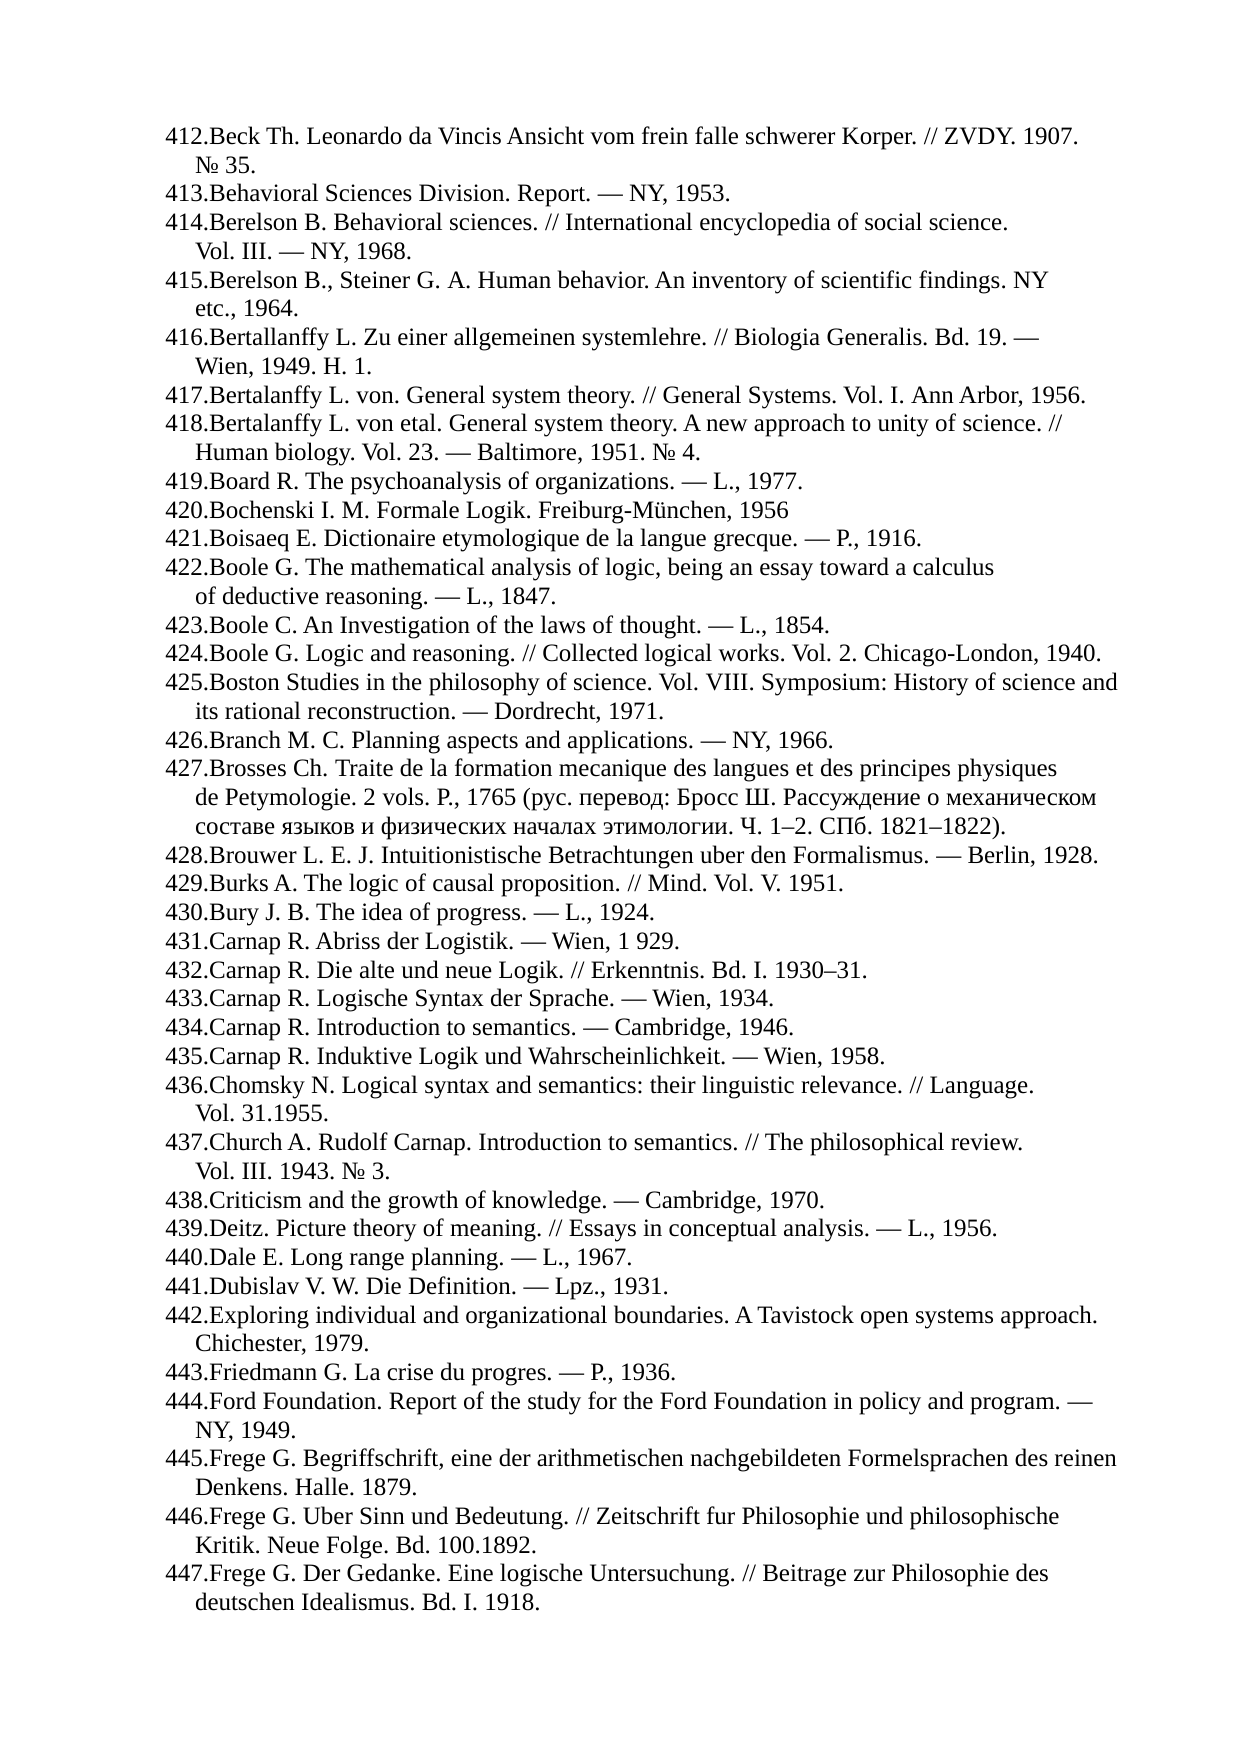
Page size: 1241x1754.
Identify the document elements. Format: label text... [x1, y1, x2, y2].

table_header I. Работы Г. П. Щедровицкого 1957 a* Щедровицкий Г. П. «Языковое мышление» и его анализ. // Вопросы языкознания. 1957. № 1. (С. 449–465 наст. изд.). b Щедровицкий Г. П., Алексеев Н. Г. О возможных путях исследования мышления как деятельности. // Докл. АПН РСФСР. 1957. № 3; 1958. № 1,4; 1959. № 1,2, 4; 1960. № 2,4, 5,6; 1961. № 4,5; 1962. № 2–6. 1958 a* Щедровицкий Г. П. О некоторых моментах в развитии понятий. // «Вопросы философии», 1958. № 6. (С. 577–589 наст. изд.). b* Щедровицкий Г. П. О строении атрибутивного знания. Сообщения I–VI. // Докл. АПН РСФСР. 1958. № 1,4; 1959. № 1,2, 4; 1960. № 6. (С. 590–630 наст. изд.). 1959 Щедровицкий Г. П., Ладенко И. С. О некоторых принципах генетического исследования мышления. // Тезисы доклада на I съезде Общества психологов. Вып. 1. — М., 1959. 1960 a* Щедровицкий Г. П. К анализу процессов решения задач. // Докл. АПН РСФСР. 1960. № 5. (С. 667–672 наст. изд.). b Щедровицкий Г. П. Опыт анализа сложного рассуждения, содержащего решение математической задачи. (На правах рукописи). — М., 1960. c* Щедровицкий Г. П. и другие. Принцип «параллелизма формы и содержания мышления» и его значение для традиционных логических и психологических исследований. Сообщ. I–IV. // Докл. АПН РСФСР. 1960. № 2,4; 1961. № 4,5. (С. 1–33 наст. изд.). 1961 a Щедровицкий Г. П. О взаимоотношении формальной логики и неопозитивистской «логики науки». // Диалектический материализм и современный позитивизм. — М., 1961. b Щедровицкий Г. П. Технология мышления. // Известия. 1961. № 234. 1962 a* Щедровицкий Г. П. О различии исходных понятий «формальной» и «содержательной» логик. // Методология и логика наук. Учёные зап. Том. ун-та. № 41. — Томск, 1962. (С. 34–49 наст. изд.). b Щедровицкий Г. П. Усвоение мышления и проблемы творческой активности учащихся // О психологических особенностях творческой активности учащихся. Тезисы доклада на межвуз. конф. — М., 1962. с Щедровнцкий Г. П., Якобсон С. Г. К анализу процессов решения простых арифметических задач. Сообщения I–V. // Докл. АПН РСФСР. 1962. № 2–6. 1963 a Щедровицкий Г. П. О месте логики в психолого-педагогических исследованиях. // Тезисы доклада на II съезде Общества психологов. Вып. 2. — М., 1963. b Щедровицкий Г. П. К методологии педагогического исследования игры. // Материалы к симпозиуму. Ротапринт (Библиотека имени В. И. Ленина). — М., 1963. c* Щедровицкий Г. П. Методологические замечания к проблеме происхождения языка. // Науч. докл. высшей школы. Филологические науки. 1963. № 2. (С. 299–316 наст. изд.). d Якобсон С. Г., Щедровицкий Г. П. Логико-психологический анализ способов решения простых арифметических задач. // Тезисы доклада на II съезде Общества психологов. Вып. 2. — М., 1963. 1964 a* Щедровицкий Г. П. Проблемы методологии системного исследования. — М., 1964. (С. 155–196 наст. изд.). b* Щедровицкий Г. П. Игра и «детское общество». // Дошкольное воспитание. 1964. № 4. (С. 673–681 наст. изд.). c* Щедровицкий Г. П. О принципах анализа объективной структуры мыслительной деятельности на основе понятий содержательно-генетической логики. // Вопросы психологии. 1964. № 2. (С. 466–473 наст. изд.). d Щедровицкий Г. П. Место логических и психологических методов в педагогической науке. // «Вопросы философии», 1964. № 7. е Щедровицкий Г. П. О необходимости типологических исследований в психологии и педагогике. // Вопросы активизации мышления и творческой деятельности учащихся. Тезисы доклада на межвуз. конф. — М., 1964. f Щедровицкий Г. П. К характеристике критериев интеллектуального развития ребёнка. // Вопросы психологии. Тезисы доклада на респ. психол. конф. — Киев, 1964. g Щедровицкий Г. П., Костеловский В. А. К анализу средств и процессов познания пространственной формы. Сообщения I–II. // Новые исследования в педагогических науках. Вып. 2,4. — М., 1964–1965. h* Щедровицкий Г. П., Садовский В. Н. К характеристике основных направлений исследования знака в логике; психологии и языкознании. Сообщения I — III. // Новые исследования в педагогических науках, Вып. 2,4, 5. — М., 1964–1965. (С. 515–539 наст. изд.). i Щедровицкий Г. П., Юдин Э. Г. О применении понятия управления в психологических и педагогических исследованиях. // Вопросы активизации мышления и творческой деятельности учащихся. Тезисы доклада на межвуз. конф. — М., 1964. j Щедровицкий Г. П., Якобсон С. Г. Сравнительный логико-психологический анализ способов решения арифметических задач (на укр. языке). // Радяньска школа. 1964. № 6. 1965 a Щедровицкий Г. П. К характеристике наиболее абстрактных направлений методологии структурно-системных исследований. // Проблемы исследования систем и структур. — М., 1965. b Щедровицкий Г. П. Методологические замечания к проблеме типологической классификации языков. // Лингвистическая типология и восточные языки. — М., 1965. c Щедровицкий Г. П. Исследование мышления детей на материале решений простых арифметических задач. // Развитие познавательных и волевых процессов у дошкольников. — М., 1965. d Щедровицкий Г. П. О принципах классификации наиболее абстрактных направлений методологии системно-структурных исследований. // Проблемы исследования систем и структур. — М., 1965. e Лефевр В. А., Щедровицкий Г. П., Юдин Э. Г. «Естественное» и «искусственное» в семиотических системах. // Проблемы исследования систем и структур. Материалы к конференции. — М., 1965. f* Генисаретский О. И., Щедровицкий Г. П. Методологическая картина дизайна. // Программа научн. иссл. лаб. общетеор. иссл. отдела теории и методов худ. констр. ВНИИТЭ. Архив ВНИИТЭ. — М., 1965 (см. Теоретические и методологические исследования в дизайне. Избранные материалы. Ч. I. Труды ВНИИТЭ. Техн. эстетика. Вып. 61. — М., 1990). (С. 317–328 наст. изд.). g* Генисаретский О. И., Щедровицкий Г. П. Дизайн: проблемы исследований. // Программа научн. иссл. лаб. общетеор. иссл. отдела теории и методов худ. констр. ВНИИТЭ. Архив ВНИИТЭ. — М., 1965 (см. Теоретические и методологические исследования в дизайне. Избранные материалы. Ч. I. Труды ВНИИТЭ. Техн. эстетика. Вып. 61. — М., 1990). (С. 329–333 наст. изд.). 1966 a* Щедровицкий Г. П. Об исходных принципах анализа проблемы обучения и развития в рамках теории деятельности. // Обучение и развитие. Материалы к симпозиуму. — М., 1966. (С. 197–227 наст. изд). b* Щедровицкий Г. П. Методологические замечания к педагогическому исследованию игры. // Психология и педагогика игры дошкольника. — М., 1966. (С. 687–715 наст. изд.). c* Щедровицкий Г. П. Заметки о мышлении по схемам двойного знания. // Материалы к симпозиуму по логике науки. — Киев, 1966. (С. 474–476 наст. изд.). d Щедровицкий Г. П. «Естественное» и «искусственное» в развитии речи языка. // Основные проблемы эволюции языка. Материалы Всесоюз. конф. по общ. языкознанию. Ч. 1. Самарканд, 1966. e Щедровицкий Г. П. К анализу исходных принципов и понятий формальной логики. // Философ, иссл.: Труды Болгар, акад. наук. 1966. f Щедровицкий Г. П. О логическом смысле проблемы лингвистических универсалий. // Конф. по проблемам изучения универсальных и ареальных свойств языков. Тезисы доклада — М., 1966. g* Щедровицкий Г. П. О различных планах изучения моделей и моделирования. // Метод моделирования в естествознании. — Тарту, 1966. (С. 631–633 назд. изд.). h* Щедровицкий Г. П. Надежина Р. Г. Развитие детей и проблемы нравственного воспитания. // Обучение и развитие. Материалы к симпозиуму. — М., 1966. (С. 682–686 наст. изд.). i* Щедровицкий Г. П., Юдин Э. Г. Педагогика и социология. Сообщение 1. // Новые исследования в педагогических науках. Вып. 7. — М., 1966. (С. 342–349 наст. изд.). j Shchedrovitzky G. P. Methodological problem; of system research. // General Systems. 1966. Vol. XI. (Перевод работы 1964 a). k Лефевр В. А., Щедровицкий Г. П., Юдин З. Г. Анализ связей управления в социальных структурах и деятельности. (Место публикации не установлено). 1966. i* Щедровицкий Г. П. Дизайн и его наука: «художественное конструирование» — сегодня, а что дальше? // Научный отчёт по теме 0047 [1]. ВНИИТЭ. — М., 1966 (см. Теоретические и методологические исследования в дизайне. Избранные материалы. Ч. I. Труды ВНИИТЭ. Техн. эстетика. Вып. 61. — М., 1990). (С. 334–341 наст. изд.). 1967 a Щедровицкий Г. П. О методе семиотического исследования знаковых систем. // Семиотика и восточные языки. — М., 1967. b* Щедровицкий Г. П. О специфических характеристиках логико-методологического исследования науки. // Проблемы исследования структуры науки. — Новосибирск, 1967. (С 350–359 наст. изд.). c* Щедровицкий Г. П. Что значит рассматривать язык как знаковую систему? // Материалы к конференции «Язык как знаковая система особого рода». — М., 1967. (С. 540–544 наст. изд.). d Щедровицкий Г. П., Дубровский В. Я. Научное исследование в системе «методологической работы». // Проблемы исследования структуры науки. — Новосибирск, 1967. e Щедровицкий Г. П., Розин В. М. Концепция лингвистической относительности Б. Л. Уорфа и проблемы исследования «языкового мышления». // Семиотика и восточные языки М., 1967. f Schedrovitsky G. P. Concerning the analysis of initial hriniciples and conceptions of formal logic. // Systematics. Vol. 5.1967. № 2. (Перевод работы 1966 е). g* Лефевр В. А., Щедровицкий Г. П., Юдин 3. Г. «Естественное» и «искусственное» в семиотических системах. // Семиотика и восточные языки. — М., 1967. (С. 50–56 наст. из/].). 1968 a Щедровицкий Г. П. Система педагогических исследований (методологический анализ). // Педагогика и логика. — М., 1968. b Щедровицкий Г. П. К анализу структуры, оснований и метода эвристики. // IV Всесоюз. симпозиум по кибернетике. Материалы симпозиума. Тбилиси, 1968. с Щедровицкий Г. П. Модели новых фактов для логики. // «Вопросы философии», 1968. № 4. d Schedrovitsky G. P. Concerning the analysis of initial hriniciples and conceptions of formal logic. // General Systems. Vol. XIII. 1 968. (Перевод работы 1966 е). е Scedrovickij G. P. Methodologische Bemerkungen zum Problem einer typologischen Klassifikation der Sprachen. // Linguistics. 1968. № 42. (Перевод работы 1965 b). f* Щедровицкий Г. П. Лингвистика, психолингвистика, теория деятельности. // Теория речевой деятельности. — М., 1968. (С. 360–366 наст. изд.). 1969 a* Щедровицкий Г. П. Проблема объекта в системном проектировании. // Вторая Всесоюз. конференция по технической кибернетике. Тезисы доклада — М., 1969. (С. 399–400 наст. изд.). b Щедровицкий Г. П. Методологический смысл проблемы лингвистических универсалий. // Языковые универсалии и лингвистическая типология. — М., 1969. 1970 Щедровицкий Г. П. О системе педагогических исследований (методологический анализ). // Оптимизация процессов обучения в высшей и средней школе. Душанбе, 1970. 1971 a Щедровицкий Г. П. Значения как конструктивные компоненты знака. // Вопросы семантики. Тезисы доклада — М., 1971. b Щедровицкий Г. П. Человек и деятельность в инженерно-психологических исследованиях. // Проблемы инженерной психологии. Вып. 1. — М., 1971. с Щедровицкий Г. П. Понимание как компонента исследования знака. // Вопросы семантики. Тезисы доклада — М., 1971. d Щедровицкий Г. П. О типах знаний, получаемых при описании сложного объекта, объединяющего «парадигматику» и «синтагматику». // Актуальные проблемы лексикологии. Докл. лингвист, конф. Ч. 1. Томск. 1971. e Щедровицкий Г. П. «Логическое» и «лингвистическое» в знаках (к характеристик е материал а терминологической работы). // Семиотические проблемы языков науки, терминологии и информатики. Ч. 1. — М., 1971. f Щедровицкий Г. П. К проблеме существования терминов в тексте и в парадигматических системах. // Семиотические проблемы языков науки, терминологии и информатики. Ч. 2. — М., 1971. g Щедровицкий Г. П. Значения и знания. // Актуальные проблемы лексикологии. Тезисы доклада Ч. 2. — Новосибирск, 1971. h Щедровицкий Г. П. Деятельность и понятие деятельности. // Материалы IV Всесоюз. съезда Общества психологов. Тбилиси, 1971. i Schedrovitsky G. P. Configuration as a method of construction of complex knowledge. // Systematics. Vol. 8.1971. № 4. j Щедровицкий Г. П. Проблема соотношения логических и психологических исследований мышления в истории советской психологии. // Материалы IV Всесоюз. съезда Общества психологов. Тбилиси, 1971. 1972 a Щедровицкий Г. П. Цели и продукты терминологической работы (методологические заметки о процессах становления терминологической деятельности). // Актуальные проблемы лексикологии. — Новосибирск, 1972. b Stschedrowitzky G. P. Die Struktur des Zeichens: Sinn und Bedeutung. // Ideen des exakten Wissens. Wissenschaft und Technik in der Sowjetunion. 1972. № 12. 1973 a* Щедровицкий Г. П. Системно-структурный подход в анализе и описании эволюции мышления. // Мышление и общение. Материалы Всесоюз. симпозиума. Алма-Ата, 1973. (С. 477–480 наст. изд.). b Щедровицкий Г. П. Структура знака: смыслы и значения. // Проблемы лексикологии. — Минск, 1973. c Щедровицкий Г. П., Дубровский В. Я. Проблема объекта в системном проектировании. // Методология исследования проектной деятельности. Тез. сообщ. Всесоюз. науч. конф. «Автоматизация проектирования как комплексная проблема совершенствования проектного дела в стране». Сб. 2. — М., 1973. d Щедрювицкий Г. П., Надежина Р. Г. О двух типах отношений руководств а в групповой деятельности детей. // Вопросы психологии. 1973. № 5. е Щедровицкий Г. П., Якобсон С. Г. Заметки к определению понятий «мышление» и «понимание». // Мышление и общение. Материалы Всесоюз. симпоз. Алма-Ата, 1973. 1974 a* Щедровицкий Г. П. Смысл и значение. // Проблемы семантики. — М., 1974. (С. 545–576 наст. изд.). b* Щедровицкий Г. П. Системное движение и перспективы развития системно-структурной методологии. Обнинск, 1974. (С. 57–88 наст. изд). с* Щедровицкий Г. П. Два понятия системы. // Труды XIII Межд. Конгресса по истории науки и техники. Т. 1а. — М., 1974. (С. 228–232 наст. изд). d Щедровицкий Г. П. Коммуникация, деятельность, рефлексия. // Исследование речемыслительной деятельности. Алма-Ата, 1974. e Щедровицкий ГЛ. Логико-психологический анализ процедур и способов решения простых арифметических задач. // Психолого-педагогические проблемы обучения и развития. Душанбе, 1974. 1975 a* Щедровицкий Г. П. Автоматизация проектирования и задачи развития проектировочной деятельности. // Разработка и внедрение автоматизированных систем в проектировании (теория и методология). — М., 1975. (С. 401–436 наст. изд.). b* Щедровицкий Г. П. Проблема исторического развития мышления. // Генетические и социальные проблемы интеллектуальной деятельности. Алма-Ата, 1975. (С. 496–514 наст. изд.). а* Щедровицкий Г. П. Исходные представления и категориальные средства теории деятельности (Приложение I к 1975 а’). (С. 233–280 наст. изд.). а* Щедровицкий Г. П. Общая идея метода восхождения от абстрактного к конкретному (Приложение II к 1975 а’). e* Щедровицкий Г. П. Категории «процесс — механизм» в контексте исследования развития (Приложение III к 1975 а»). f* Щедровицкий Г. П. Генетическое восхождение (Приложение IV к 1975 а’). 1976 Щедровицкий Г. П. Проблемы построения системной теории сложного «популятивного» объекта. // Системные исследования. Ежегодник 1975. — М., 1976. 1977 a Щедровицкий Г. П., Щедровицкий П. Г. Проблематизация и проблемы в процессах программирования решения задач. // Логика научного поиска. Тезисы доклада Свердловск, 1977. 1978 a Щедровицкий Г. П. Методологический подход как средство объединения знаний из разных научных предметов. // Методологические аспекты взаимодействия общественных, естественных и технических наук. Тез докл. М. — Обниск, 1978. b Аросьев Д. Л., Астахов В. И., Щедровицкий Г. П. Средства и методы проектирования годичного цикла спортивной подготовки. Макет учебно-деловой игры. // Отчёт КНГ МОГИФК по теме № 05–139–21.1978. 1979 a Щедровицкий Г. П. Комплексная организация научно-исследовательских работ как социотехническая систем а. // Комплексный подход к научному поиску: проблемы и перспективы. Ч. 2. — Свердловск, 1979. b Поливанова С. Б., Щедровицкий Г. П. Методологическая организация мышления и деятельности как условие и средство комплексной организации НИР. // Комплексный подход к научному поиску: Проблемы и перспективы. Ч. 2. — Свердловск, 1979. 1981 a* Щедровицкий Г. П. Принципы и общая схема методологической организации системно-структурных исследований и разработок. // Системные исследования: Методологические проблемы. Ежегодник 1981. — М., 1981. (С. 88–114 наст. изд.). b Щедровицкий Г. П. О двух способах структурно-системного представления объектов. // Машинные методы обнаружения закономерностей. Рига, 1981. 1982 Shchedrovitsky C. P. Methodological organization of systems-structural research and development: principles and general scheme. // General Systems. Vol. XXVII. 1982. (Перевод работы 1981 a*). 1983 a Щедровицкий Г. П. Организационно-деятельностная игра как новая форма организации коллективной мыследеятельности. // Методы исследования, диагностики и развития международных трудовых коллективов. — М., 1983. b Щедровицкий Г. П. Системо-деятельностный подход в анализе и оценке места и функций естественнонаучных картин мира в современном мировоззрении. // Научная картина мира как компонент современного мировоззрения. Материалы симпозиума. М. — Обнинск, 1983. с* Щедровицкий Г. П., Котельников С. И. Организационно-деятельностная игра как новая форма организации и метод развития коллективной мыследеятельности. // Нововведения в организациях. Труды семинара. ВНИИ системных исследований. — М., 1983. (С. 115–142 наст. изд.). 1984 Щедровицкий Г. П. Синтез знаний: проблемы и методы. // На пути к теории научного знания. — М., 1984. (С. 634–666 наст. изд.). 1985 a Ойзерман М. Т., Рац М. В., Щедровицкий Г. П. Научные и практические вопросы создания проектов, эффективно реализуемых с точки зрения инженерных изысканий. // Проблемы методологии и технологии инженерных изысканий. — М., 1985. b Наградова Е. Я., Щедровицкий Г. П. Категории сложности изыскательных работ как объект исследований с системо-деятельностной точки зрения. // Проблемы методологии и технологии инженерных изысканий. — М., 1985. с Shchedrovitsky C. P. Methodological organization of systems-structural research and development: principles and general scheme. // Systems Research, II. Methodological Problems. 1985. (Перевод работы 1981 a*). 1987 a* Щедровицкий Г. П. Схема мыследеятельности — системно-структурное строение, смысл и содержание. // Системные исследования. Методологические проблемы. Ежегодник 1986. — М., 1 987. (С. 281–298 наст. изд.). b Щедровицкий Г. П. Методологический подход как средство объединения знаний из разных научных предметов. // Методологические аспекты взаимодействия общественных, естественных и технических наук. Тезисы доклада и выст. Ч. I–II. М. — Обнинск, 1987. 1991 Щедровицкий Г. П. Методологический смысл оппозиции натуралистического и системо-деятельностного подходов. // «Вопросы методологии». 1991. № 2. (С. 143–154 наст. изд.). II. Работы других авторов Автоматизация в проектировании. — М., 1972. Акофф Р. Л. О природе систем. // Изв. АН СССР. Техн. кибернетика. 1971. № 3. Акофф Р. Л. Планирование в больших экономических системах. — М., 1972. Акофф Р. Искусство решения проблем. — М., 1982. Акофф Р. Планирование будущего корпорации. — М., 1985. Алексеев И. С. Возможная модель структуры физического знания. // Проблемы истории и методологии научного познания. — М., 1974 а. Алексеев И. С. Принцип детерминизма и физическая картина реальности. // Философия и естествознание. — М., 1974 b. Алексеев Н. Г. Проблема управления мыслительной деятельностью при решении алгебраических задач и их классификация. // Вопросы активизации мышления и творческой деятельности учащихся. Тезисы докладов на межвузовской конференции. — М., 1964. Алексеев Н. Г. Формирование осознанного решения учебной задачи. // Педагогика и логика. — М., 1968. Алексеев Н. Г., Москаева А. С. О некоторых психологических проблемах при решении текстовых задач. // Психологія навчання і виховання. Тезисы докладов на республиканской психологической конференции. — Киев, 1964. Аристотель. Метафизика. М, 1937 а. Аристотель. О душе. — М., 1937 b. Аристотель. Физика. — М., 1937 с. Аристотель. Аналитики. — М., 1952. Аристотель. Сочинения. В 4-х т. — М., 1978. Асмус В. Ф. Логика. — М., 1947. Асмус В. Ф. Шарль Серрюс и логика отношений. // Ш. Серрюс. Опыт исследования значения логики. — М., 1948. Афанасьев В. Г. Научное руководство социальными процессами. // Коммунист. 1965. № 12. Афанасьев В. Г. Об интенсификации развития социалистического общества (проблемы взаимодействия науки, техники и управления). — М., 1969. Ахманов А. С. Формы мысли и законы формальной логики. К вопросу о предмете формальной логики. // Вопросы логики. — М., 1955. Ахманов А. С. Логическое учение Аристотеля. — М., 1960. Бакрадзе К. Логика. Тбилиси, 1951. Беккер Г., Босков А. Современная социологическая теория. — М., 1962. Бернштейн Н. А. Некоторые назревающие проблемы регуляции двигательных актов. // Вопросы психологии. 1957. № 6. Вир Ст. Кибернетика и управление производством. — М., 1963. Блауберг И. В., Садовский В. Н., Юдин Э. Г. Системный подход: предпосылки, проблемы, трудности. — М., 1969. Блауберг И. В., Юдин Э. Г. Становление и сущность системного подхода. — М., 1973. Богданов А. А. Всеобщая организационная наука (тектология). В 3-х т. Восьмое издание. Москва-Берлин, 1925–1929. Большие системы: теория, методология, моделирование. — М., 1971. Больцман Л. Лекции по кинетической теории газов. — М., 1956. Борджану К. О научном характере понятия прогресса. // Проблемы философии. — М., 1960. Бродский И. Н., Серебрянников О. Ф. О характере современной формальной логики II Вопросы философии. 1964. № 2. Бутлеров A. M. Альдегиды, кетоны и нитропроизводные жирного ряда. Специальный куре органической химии. 1875. Ветров А. А. Математическая логика и современная формальная логика. // «Вопросы философии», 1964. № 2. Вико Дж. Основания новой науки об общей природе наций. — Л., 1940. Виндельбанд В. Принципы логики. // Логика. Вып. 1. М, 1913. Винер Н. Кибернетика. — М., 1958. Витгенштейн Л. Логико-философский трактат. — М., 1959. Войшвилло Е. К. К вопросу о предмете логики. // Вопросы логики. — М., 1955. Волков Г. Н. Социология науки. Социологические очерки научно-технической деятельности. — М., 1968. Волков Г. Научно-техническая революция: естествознание и обществоведение. // Правда. 1973, 25 февр. Восхождение от абстрактного к конкретному. // Филее, энцикл. Т. 1. — М., 1960. Выготский Л. С. Мышление и речь. Психологические исследования. — М.-Л., 1934. Выготский Л. С. Избранные психологические исследования. — М., 1956. Выготский Л. С. Развитие высших психических функций. — М., 1960. Галилей Г. Беседы и математические доказательства… // Сочинения. Т. 1. — М.-Л., 1934. Галилей Г. Диалог о двух главных системах мира — птоломеевой и коперниковой. — М.-Л., 1948. Гальперин П. Я., Талызина Н. Ф. Формирование начальных геометрических понятий на основе организованного действия учащихся. // Вопросы психологии. 1957. № 1. Гвишиани Д. М. Управление — прежде всего наука. // Известия, 1963, № 118. Гвишиани Д. М. Предисловие. // Дейнеко О. А. Методологические проблемы науки управления производством. — М., 1971. Гвишиани Д. М. Организация и управление. — М., 1972. Гвишиани Д. М., Каменицер С. Е. Научно организовать труд по управлению производством. // Социалистический труд. 1965. № 2. Гвишиани Д. М., Лисичкин В. А. Системы прогнозирования в планировании и управлении научными исследованиями и разработками. — М., 1969. Гегель Г. В. Ф. Энциклопедия философских наук. Ч. 1. Логика. // Сочинения. Т. 1. — М., 1934. Гегель Г. В. Ф. Наука логики. // Сочинения. Т. 5–6. — М., 1937. Гейтинг А. Обзор исследований по основаниям математики. — М., 1936. Гелернтер Г. А., Рочестер Н. Интеллектуальное поведение машин, решающих задачи. // Психология мышления. — М., 1965. Генисаретский О. И. Специфические черты объектов системного исследования. // Проблемы исследования систем и структур. — М., 1965. Генисаретский О. И. Логический смысл моделей и моделирования. // Метод моделирования в естествознании. Тезисы доклада и выступлений на симпоз. — Тарту, 1966 а. Генисаретский О. И. Проблема смысла в содержательно-генетической логике. // Методология и логика науки. — М., 1966 b. Генисаретский О. И. Понятие о деятельности. Деятельность проектирования. // дизайн в сфере проектирования. Методологическое исследование. Т. 1. Архив ВНИИТЭ. № 470.1967. Генисаретский О. И. Опыт моделирования представляющей и рефлектирующей способностей сознания. // Всесоюзный симпозиум по кибернетике. Тбилиси, 1968. Генисаретский О. И. Опыт методологического конструирования общественных систем. // Моделирование социальных процессов. — М., 1970. Генисаретский О. И. Методологическая организация системной деятельности. // Разработка и внедрение автоматизированных систем в проектировании (теория и методология). — М., 1975. Гердер И. Г. Трактат о происхождении языка. // Гердер И. Г. Избранные сочинения. — М.-Л., 1959. Гессе Г. Игра в бисер. — М., 1969. Гилберт Д. Основания геометрии. — М., 1948. Гилберт Д., Аккерман В. Основы теоретической логики. — М., 1947. Глушков В. М. Построение автоматизированных систем управления. // Актуальные проблемы управления. — М., 1972. Гоббс Т. Избранные произведения. В 2-х т. — М., 1965. Головнях В. В. Комплексирование оптимизационных, имитационных и логико-лингвистических моделей в автоматизированных системах управления летательным аппаратом. // Вопросы кибернетики. Вып. 121. — М., 1986. Горохов В. Г. Методологический анализ системотехники. — М., 1982 а. Горохов В. Г. Современные комплексные научно-технические дисциплины. // «Вопросы философии», 1982 b. № 7. Гослинг Б. Проектирование систем. // Перевод № 567 ГКРЭ СССР. 1964. Греневский Т. Кибернетика без математики. — М., 1964. Григорьев Э. П. Проектный метод прогнозирования и его использование при формировании бытовой предметной среды. // Проблемы прогнозирования материально-предметной среды Труды ВНИИТЭ. Техн. эстетика. Вып. 2. — М., 1972. Гропп P. O. К вопросу о марксистской диалектической логике как системе категорий. // «Вопросы философии», 1959. № 1. Грушин Б. А. Логические и исторические приёмы исследования в «Капитале» К. Маркса. // Вопросы философия. 1955. № 4. Грушин Б. А. О приёмах и способах воспроизведения в мышлении исторических процессов развития. // Канд. диссертация. МГУ, 1957. Грушин Б. А. Маркс и современные методы исторического исследования. // «Вопросы философии», 1958. № 3. Грушин Б. А. Очерки логики исторического исследования. — М., 1961. Грушин Б. А. Процесс развития (логическая характеристика категории в свете задач исторической науки). // Проблемы методологии и логики наук. — Томск, 1962. Гуд Г. Х., Макол Р. Э. Системотехника: введение в проектирование больших систем. — М., 1962. Гудожник Г. С. Научно-технический прогресс: сущность, основные тенденции. — М., 1970. Гуковский М. А. Механика Леонардо да Винчи. — М.-Л., 1947. Гуссерль Э. Пролегомены к чистой логике. // Гуссерль Э. Логические исследования. Ч. 1. — СПб., 1909. Гущин Ю. Ф., Дубровский В. Я, ЩедровицкийЛ. П. К понятию «системное проектирование». // Большие информационно-управляющие системы. — М., 1969. Гущин Ю. Ф., Дубровский В. Я., Щедровицкий Л. П. О методических принципах инженерно-психологического проектирования. // Проблемы инженерной психологии. Вып. 1. — М., 1971. Гэлбрейт Дж. Новое индустриальное общество. — М., 1969. Дворецкий И. Х. Древнегреческо-русский словарь. — М., 1958. Дейнеко О. А. Методологические проблемы науки управления производством. — М., 1971. Джемпер М. Понятие массы в классической и современной физике. — М., 1967. Джонсон Ф. и другие. Системы и руководство (теория систем и руководство системами). — М., 1971. Дизайн в сфере проектирования. Методологическое исследование. Т. 1 / Под ред. Г. П. Щедровицкого и О. И. Генисаретского. // Архив ВНИИТЭ. № 470.1967. Диксон Дж. Проектирование систем: изобретательство, анализ и принятие решений. — М., 1969. Дубовская В. И. К вопросу о связях теории с компонентами учебной деятельности. // Проблемы исследования систем и структур. Материалы к конференции. — М., 1965. Дубровский В. Я. О природе и основаниях эффективности эвристических методов. // IV Всесоюзный симпозиум по кибернетике, (материалы симпозиума). Тбилиси, 1968. Дубровский В. Я. К проблеме распределения функций в системах «человек — машина». // Большие информационно-управляющие системы. — М., 1969. Дубровский В. Я. Об одной модели деятельности проектирования. // Проблемы инженерной психология. Вып. 1. — М., 1971 а. Дубровский В. Я. Проблема знаний в инженерно-психологическом проектировании. // Проблемы инженерной психологии. Вып. 1. — М., 1971 b. Дубровский В. Я., Щедровицкий Л. П. Проблема распределения функции в системах «человек — машина». // Инженерно-психологическое проектирование. Вып. 1. — М., 1970 а. Дубровский В. Я., Щедровицкий Л. П. Инженерная психология и развитие системного проектирования. // Инженерно-психологическое проектирование. Вып. 2. — М., 1970 b. Дубровский В. Я., Щедровицкий Л. П. Проблемы системного инженерно-психологического проектирования. — М., 1971 а. Дубровский В. Я., Щедровицкий Л. П. Социальное назначение инженерной психологии. // Проблемы инженерной психологии. Вып. 1. — М., 1971 b. Дубровский В. Я., Щедровицкий Л. П. Концепция машинизации проектирования как вида мыслительной деятельности. // Методология исследования проектной деятельности. Всесоюз. науч. конф. «Автоматизация проектирования как комплексная проблема совершенствования проектного дела в стране». Сб. 2. — М., 1973. Дубровский В. Я., Щедровицкий Л. П. Проблемы модификации в системном проектировании. // Разработка и внедрение автоматизированных систем в проектировании (теория и методология). — М., 1975. Дынин Б. С. К вопросу о характере проблем методологии. // Философия, методология, наука. — М., 1972. Евенко Л. И. Системный анализ — инструмент обоснования управленческих решений. // США: экономика, политика, идеология. 1970. № 8. Ельмслев Л. Пролегомены к теории языка. // Новое в лингвистике. Вып. 1. — М., 1960. Емельянов С. В. Современные проблемы научного управления. // Цикл лекций о со временных методах планирования и управления народным хозяйством. — М., 1970. Емельянов С. В. Организационные системы управления: принципы построения структурных схем. // Актуальные проблемы управления. — М., 1972. Епископосов Г. Л. Техника и социология. — М., 1967. Жимерин Д. Г. Проблемы автоматизации управления. // Автоматизированные системы управления. — М., 1972. Жолковский А. К. Предисловие. // Машинный перевод и прикладная лингвистика. 1964. № 8. Жолковский А. К. и другие. О принципиальном использовании смысла при машинном переводе. // Труды Института точной механики и вычислительной техники. Машинный перевод — 1961. Вып. 2. — М., 1961. Жолковский А. К., Мельчук И. А. К построению действующей модели языка «Смысл-текст». // Машинный перевод и прикладная лингвистика. 1969. № 11. Заде Л., Дезоер Ч. Теория линейных систем. — М., 1970. Замошкин Ю. А. Психологическое направление в современной буржуазной социологии. — М., 1958. ЗигвартХ. Учение о суждении, понятии и выводе. // Зигварт X. Логика. Т. 1. — СПб., 1908 а. ЗигвартХ. Учение о методе. // Зигварт X. Логика. Т. 2. Вып. 1. — СПб., 1908 b. Зиновьев А. А. Восхождение от абстрактного к конкретному (на материале «Капитала» К. Маркса). // Канд. диссертация. — М., 1954. Зиновьев А. А. Логическое строение знаний о связях. // Логические исследования. — М., 1959 а. Зиновьев А. А. Следование как свойство высказываний о связях. // Науч. докл. высшей школы. Философские науки. 1959 b. № 3. Зиновьев А. А. 06 одной программе исследования мышления. // Докл. АПН РСФСР. 1959 с. № 2. Зиновьев А. А. О логической природе восхождения от абстрактного к конкретному. // Филос. энцикл. Т. 1. — М., 1960 а. Зиновьев А. А. К вопросу о методе исследования знаний (высказывания о связях). // Докл. АПН РСФСР. 1960 b. № 3. Зиновьев А. А. К определению понятия связи. // «Вопросы философии», 1960 с. № 8. Зиновьев А. А. Логика высказываний и теория вывода. — М., 1962. Зиновьев А. А. Об основных понятиях и принципах логики науки. // Логическая структура научного знания. — М., 1965. Зиновьев А. А., Ревзин И. И. Логическая модель как средство научного исследования. // «Вопросы философии», 1960. № 1. Зинченко А. П. Игра. В Харькове проведён экспертный семинар по теме «Учебно-воспитательный процесс в ВУЗе». // Архитектура. Приложение к «Строительной газете» от 25 апреля 1982. Зинченко А. П. Игровая форма межпрофессионального обсуждения градостроительных проблем. // Строительство и архитектура. 1983. № 8. Зинченко П. И. Проблема непроизвольного запоминания. // Научные записки Харьковского государственного педагогического института иностранных языков. Т. 1.1939. Ильенков Э. В. Диалектика абстрактного и конкретного в «Капитале» К. Маркса. — М., 1960. Ильенков Э. В. Предмет логики как науки в новой философии. // «Вопросы философии», 1965. № 5. Ильенков Э. В. К истории вопроса о предмете логики как науки. // «Вопросы философии», 1966. № 2. Ильенков Э. В. Идеальное. // Филос. энцикл. Т. 2. — М., 1962. Исследования по общей теории систем. — М., 1969. Калман Р. и другие. Математическая теория систем. — М., 1971. Кант И. Критика чистого разума. — СПб., 1907. Кант И. Логика. — СПб., 1915. Кантор Г. Учение о множествах. // Новые идеи в математике. Сб. 6. — СПб., 1914. Квейд Э. Анализ сложных систем (методология анализа при подготовке военных решений). — М., 1969. Кибернетический сборник. Вып. 1. — М., 1960. Клини С. К. Введение в метаматематику. — М., 1957. Климовская Г. И. Опыт псевдогенетического поиска языковых универсалий. // Языковые универсалии и лингвистическая типология М., 1969. Клир Дж. Абстрактное понятие системы как методологическое средство. // Исследования по общей теории систем. — М., 1969. Комплексный подход к научному поиску: проблемы и перспективы. В 2-х ч. — Свердловск, 1979. Кон И. С. О понятии исторического прогресса. // Проблемы развития в природе и обществе. — М.-Л., 1958. Кон И. С. Прогресс общественный. // Филос. энцикл. Т. 4. — М., 1967. Кондильяк Э. Б. Трактат о системах. — М., 1938. Кондорсэ Ж. А. Эскиз исторической картины прогресса человеческого разума. — М., 1936. Кондрашов И. А. К вопросу о происхождении языка. // Вопросы языкознания в свете трудов И. В. Сталина. — М., 1950. Копнин П. В., Крымский С. Б. Заметки о логике современной и традиционной. // «Вопросы философии», 1965, № 7. Коссериу Э. Синхрония, диахрония и история//Новое в лингвистике. Вып. III. — M., 1963. Косыгин Ю. А. Методологические вопросы системных исследований в геологии. // Геотектоника. 1970. № 2. Котарбиньский Т. Избранные произведения. — М., 1963. Кремянский В. И. Некоторые особенности организмов как «систем» с точки зрения физики, кибернетики и биологии. // «Вопросы философии», 1958. № 8. Кузьмин В. П. Принцип системности в теории и методологии К. Маркса. — М., 1976. Кузнецов Б. Г. Беседы по теории относительности. — М., 1960. Курс для высшего управленческого персонала. — М., 1970. Кутта Ф. Человек. Труд. Техника. — М., 1970. Кутюра Л. Философские принципы математики. — СПб., 1913. Куффиньяль Л. Кибернетика — искусство управления. // Наука и человечество 1963. — М., 1963. Ладенко И. С. Об отношении эквивалентности и его роли в некоторых процессах мышления. // Докл. АПН РСФСР. 1958 а. № 1. Ладенко И. С. О процессах мышления, связанных с установлением отношения эквивалентности. // Докл. АПН РСФСР. 1958 b. № 2. Ладенко И. С. Проблемы обоснования математики и логической эмпиризм. // Диалектический материализм и современный позитивизм. — М., 1961. Лакатос И. Доказательства и опровержения. Как доказываются теоремы. — М., 1967. Ланге О. Целое и развитие в свете кибернетики. // Исследования по общей теории систем. — М., 1969. Лапин И. И., Пригожин А. И. «Социальные инновации» — новое направление в организационной психологии на Западе. // Психологический журнал. Т. 3.1982. № 5. Лейбниц Г. Новые опыты о человеческом разуме. — М.-Л., 1936. Лекторский В. А., Садовский В. Н. О принципах исследования систем (в связи с общей теорией систем Л. Берталанфи). // «Вопросы философии», 1960. № 8. Лекторский В. А. и другие. История предмета философии. // Филос. энцикл. Т. 5. — М., 1970. Ленин В. И. Философские тетради. // ПСС. Четвёртое издание. Т. 38. — М., 1958. Ленин В. И. Материализм и эмпириокритицизм. // ПСС. Т. 18.. — М., 1961 Ленин В. И. Империализм, как высшая стадия капитализма. // ПСС. Т. 27. — М., 1962 Леонтьев А. А. Психолингвистика. — Л., 1967. Леонтьев А. А. Язык, речь, речевая деятельность. — М., 1969. Леонтьев А. Н. Психологические основы дошкольной игры. // Проблемы развития психики. — М., 1959. Леонтьев А. Н. Проблемы развития психики. — М., 1959. Леонтьев А. Н. О некоторых перспективных проблемах советской психологии. // Вопросы психологии. 1967. № 6. Леонтьев А. Н. Автоматизация и человек. // Психологические исследования. Вып. 2. — М., 1970. Лефевр В. А. О способах представления объектов как систем. // Тезисы доклада симп. «Логика научного исследования» и семинара логиков. — Киев, 1962. Лефевр В. А. О различии «процесса решения» и «способа решения» задач. // Тезисы доклада на II съезде Общества психологов. — М., 1963. Лефевр В. А. О самоорганизующихся и саморефлексивных системах и их исследовании. // Проблемы исследования систем и структур. — М., 1965. Лефевр В. А. Конфликтующие структуры. — М., 1967. Лефевр В. А. О способах представления объектов как систем. // Философские проблемы современного естествознания. Вып. 14. — Киев, 1969. Лефевр В. А. Системы, нарисованные на системах. // Системный метод и современная наука. Вып. 1. — Новосибирск, 1970. Лефевр В. А., Дубовская В. И. Способ решения задач как содержание обучения. // Новые исследования в педагогических науках». Вып. 4. — М., 1965. Лисицин В. Н., Попов Г. Х. О науке управления. // Плановое хозяйство. 1968. № 3. Логика научного поиска (тезисы доклада к Всесоюз. симп.). Ч. 1. — Свердловск, 1977. Логические исследования. — М., 1959. Локк Дж. Избранные философские произведения. Т. 1. — М., 1960. Ломов Б. Ф. Человек и техника. — М., 1966. Лосев А. Ф. Платон. // Филос. энцикл. Т. 4. — М., 1967. Луканин Р. К., Касымжанов А. Х. Об исходных моментах проблемы взаимоотношения диалектики и формальной логики. // Актуальные проблемы диалектической логики (мат. Всесоюз. симп. по диалектической логике). Алма-ата, 1971. Лукасевич Я. Аристотелевская силлогистика с точки зрения современной формальной логики. — М., 1959. Любищев А. А. Значение и будущее систематики. // Природа. 1971. № 2. Маковельский А. О. История логики. — М., 1967. Максвелл Дж. К. Избранные сочинения по теории электромагнитного поля. — М., 1938. Мамардашвили М. К. Процесс анализа и синтеза. // «Вопросы философии», 1958. № 2. Мамардашвили М. К. Некоторые вопросы исследования истории философии как истории познания. // «Вопросы философии», 1959. №: 12. Мамардашвипи М. К. Формы и содержание мышления (к критике гегелевского учения о формах познания). — М., 1968 а. Мамардашвили М. К. Анализ сознания в работах К. Маркса. // «Вопросы философии», 1968 b. № 6. Марков И. Б. Научно-техническая революция: анализ, перспективы, последствия. — М., 1971. Маркс К. К критике политической экономии. — М., 1952. Маркс К. Капитал. Т. 1. — М., 1955 а. Маркс К. Тезисы о Фейербахе. // Маркс К. и Энгельс Ф. Сочинения. Второе издание. Т. З. — М., 1955 b. Маркс К. Экономическо-философские рукописи 1884 года. // Маркс К. и Энгельс Ф. Из ранних произведений. — М., 1956. Маркс К. Теории прибавочной стоимости (IV том «Капитала»). // Маркс К. и Энгельс Ф. Сочинения. Т. 26. Ч. ІІІ. — М., 1964. Маркс К., Энгельс Ф. Немецкая идеология. // Маркс К. и Энгельс Ф. Сочинения. Второе издание. Т. З М., 1955 а. Маркс К., Энгельс Ф. Святое семейство, или критика критической критики. // Маркс К. и Энгельс Ф. Сочинения. Второе издание. Т. 2. — М., 1955 b. Маркс К., Энгельс Ф. Из ранних произведений. — М., 1956. Мартине А. Основы общей лингвистики. // Новое в лингвистике. Вып. III. — М., 1963. Мах Э. Механика. Историко-критический очерк её развития. — СПб., 1909. Мелещенко Ю. С., Шухардин С. В. Ленин и научно-технический прогресс. — Л., 1969. Мельников Г. П. Азбука математической логики. — М., 1967 а. Мельников Г. П. Системная лингвистика и её отношение к структурной. // Проблемы языкознания. Докл. и сообщ. советских учёных на X Межд. Конгрессе лингвистов. — М., 1967 b. Мельников Г. П. Язык как система и языковые универсалии. // Языковые универсалии и лингвистическая типология. — М., 1969. Мельчук И. А. Опыт теории лингвистических моделей «Смысл-текст». — М., 1974. Месарович М. и другие. Теория иерархических многоуровневых систем. — М., 1973. Металлы. // Большая Сов. Энцикл. Второе издание. Т. 27. — М., 1954. Метод моделирования в естествознании (тезисы докладов и выступлений на симпозиуме). — Тарту, 1966. Методологические проблемы науки. — М., 1964. Методология исследования проектной деятельности (Всесоюз. науч. конф. «Автоматизация проектирования как комплексная проблема совершенствования проектного дела в стране»). Сб. 2. — М., 1973. Минский М. На пути к созданию искусственного разума. // Вычислительные машины и мышление. — М., 1967. Минто В. Дедуктивная и индуктивная логика. — СПб., 1901. Мирский Э. М. Междисциплинарные исследования и дисциплинарная организация науки. — М., 1980. Моисеев Н. Н. Компьютер ставит эксперимент. // Литературная газета, 1 января 1973. Моисеев Н. Н. Имитационные модели. // Наука и человечество 1973. — М., 1972. Морено Дж. Социометрия. — М., 1958. Морз Ф. М., Кимбелл Д. Е. Методы исследования операции. — М., 1956. Москаева А. С. К анализу способа решения арифметических задач. // Тезисы доклада на II съезде Общества психологов. Вып. 2. — М., 1963. Москаева А. С. Анализ знаковых средств, необходимых для активного усвоения способов деятельности. // Вопросы активизации мышления и творческой деятельности учащихся (тезисы доклада на межвуз. конф.). — М., 1964. Москаева А. С. Алгоритмы и «алгоритмический подход» к анализу процессов обучения. // Вопросы психологии. 1965. № 3. Москаева А. С. Об одном способе исследования употребления моделей. // Метод моделирования в естествознании. — Тарту, 1966. Москаева А. С. Математика и философия. // Проблемы исследования структуры науки. — Новосибирск, 1967. Москаева А. С. Логический анализ способов решения арифметических задач. // Педагогика и логика. — М., 1968. Москаева А. С., Розин В. М. К анализу строения систем знания типа «Начал» Евклида. Сообщения I–II. // Новые исследования в педагогических. Вып. 8 и 9. — М., 1966. Надежина Р. Г. Совместная деятельность детей и их взаимоотношения. // Вопросы психологии. Тезисы докладов на республиканской психологической конференции. — Киев, 1964 а. Надежина Р. Г. Игра и взаимоотношения детей. // Дошкольное воспитание. 1964 b. № 4. Надежина Р. Г. Анализ детских групп как малых неоднородных систем. // Проблемы исследования систем и структур. Материалы к конференции. — М., 1965. Наторп П. Философия как основание педагогики. — СПб., 1905. Наука и учебный предмет. // Советская педагогика. 1965. № 7. Наука — техника — управление. Интеграция науки, техники и технологии. // Организация и управление в Соединённых Штатах Америки. — М., 1966. Нейман Дж. Теория самовоспроизводящихся автоматов. — М., 1971. Непомнящая Н. И. О путях анализа проблемы усвоения и развития на основе логических и психологических методов. // Тезисы доклада на II съезде Общества психологов. Вып. 2. — М., 1963. Непомнящая Н. И. О методе генетического исследования в психологии. // Вопросы психологии. Тезисы доклада на республиканской психологической конференции. — Киев, 1964 а. Непомнящая Н. И. К вопросу об активности и самостоятельности учащихся в процессе обучения. // Вопросы активизации мышления и творческой деятельности учащихся. Тезисы доклада на межвуз. конф. — М., 1964 b. Непомнящая Н. И. Анализ некоторых понятий психологической концепции Жана Пиаже. // Вопросы психологии. 1964 с. № 4. Непомнящая Н. И. Отношение методов структурного генетического исследования в психологии. // Проблемы исследования систем и структур. Материалы к конференции. — М., 1965. Непомнящая Н. И. Состояние проблемы обучения и развития и задачи дальнейшей её разработки. // Обучение и развитие (материалы к симпозиуму). — М., 1966 а. Непомнящая Н. И. Теория Л. С. Выготского о связи обучения и развития. // Обучение и развитие (материалы к симпозиуму). — М., 1966 b. Непомнящая Н. И. Понятия развития и научения в теории Ж. Пиаже. // Обучение и развитие (материалы к симпозиуму). — М., 1966 с. Непомнящая Н. И. Педагогический анализ и конструирование способов решения учебных задач. // Педагогика и логика. — М., 1968. Николаев В. В. Состояние и некоторые проблемы развития системотехники. // Методологические проблемы системотехники. — Л., 1970. Ньюэлл А., Саймон Г. А. Имитация мышления человека с помощью электронно-вычислительной машины. // Психология мышления. — М., 1965. Ньюэлл А. и другие. Процессы творческого мышления. // Психология мышления. — М., 1965. Обучение и развитие (материалы к симпозиуму). — М., 1966. Общая теория систем. — М., 1966. Овчинников Н. Ф. Понятия массы и энергии в их историческом развитии и философском значении. — М., 1957. Оптнер С. Системный анализ для решения деловых и промышленных проблем. — М., 1969. Организация и управление (вопросы теории и практики). — М., 1968. Остов Г. В. Техника и общественный прогресс. — М., 1959. О соотношении синхронного анализа и исторического изучения языков. — М., 1960. Пантина Н. С. Процесс возникновения сюжетной игры и его значение для умственного развития детей раннего возраста (формирование деятельности элементарного планирования). // Докл. АПН РСФСР. 1962. № 5. Пантина Н. С. Умственное развитие ребёнка в процессе возникновения сюжетной игры. // Дошкольное воспитание. 1963. № 2. Пантина Н. С. Исследование умственного развития детей в процессе деятельности с дидактическими игрушками. // Развитие познавательных и волевых процессов у дошкольников. — М., 1965. Пантина Н. С. Исследование строения детской деятельности (на материале действий с дидактическими игрушками). // Психология и педагогика игры дошкольника. — М., 1966. Папуш М. П. К анализу концепции индикационного поля панели пульта управления как информационной модели. // Проблемы инженерной психологии. Вып 1. — М., 1971. Папуш М. В. Проблема единства семиотики и схема «семиозиса» Ч. Морриса. // Проблемы семантики. — М., 1974. Пископпель А. А. Экспериментальный метод и системное инженерно-психологическое проектирование. // Проблемы инженерной психологии. Вып. 1. — М., 1971. Поварнин С. И. Логика. Пгр., 1916. Поварнин С. И. Введение в логику. Пгр. 1921. Поваров Г. Н. Логика на службе автоматизации и технического прогресса. // «Вопросы философии», 1959. № 10. Пристли Дж. Избранные сочинения. — М., 1934. Проблема распределения функций в системах «человек — машина». // Инженерно-психологическое проектирование. Вып. 1. — М., 1970. Проблемы исследования систем и структур. Материалы к конференции. — М., 1965. Проблемы исследования структуры науки (материалы к симпозиуму). — Новосибирск, 1967. Проблемы методологии системного исследования. — М., 1970. Проблемы прогнозирования материально-предметной среды. // Труды ВНИИТЭ. Техн. эстетика. Вып. 2.1972. Проблемы рефлексии в научном познании. Куйбышев, 1983. Проблемы теории проектирования предметной среды. // Труды ВНИИТЭ. Техн. эстетика. Вып. 8. — М., 1974. Программно-целевой подход и деловые игры. // Тезисы доклада и сообщ. ко второй науч.-практ. науковедч. конф. — Новосибирск, 1982. Психология и педагогика игры дошкольника. — М., 1966. Разработка и внедрение автоматизированных систем в проектировании (теория и методология). — М., 1975. Рамишвили Д. И. О психологической природе донаучных познаний (докл. на совещ. по вопросам психологии (1–6 июля 1953 г.). — М., 1954. Раппапорт А. Г. Методологический анализ трансформации функций прогнозирования. // Проблемы прогнозирования материально-предметной среды. Труды ВНИИТЭ. Техн. эстетика. Вып. 2. — М., 1972. Раппапорт А. Г. Проектирование без прототипов. // Разработка и внедрение автоматизированных систем в проектировании (теория и методология). — М., 1975. Раппапорт А. Г., Сазонов Б. В. Проблемы будущего и трансформация проектирования. // Техническая эстетика. 1972. № 1. Рашевский П. К. «Основания геометрии» Гилберта и их место в историческом развитии вопроса. // Д. Гилберт. Основания геометрии. — М.-Л., 1948. Рашевский П. К. Геометрия и её аксиоматика. // Математическое просвещение. 1960. № 5. Рефлексия. // Филос. словарь. Philosophisches Worterbuch. — M., 1961. Рефлексия. // Филос. энцикл. Т. 4. — М., 1967. Рефлексия в науке и обучении (тезисы доклада и сообщ. к науч.-метод, конф.). — Новосибирск, 1984. Рождественский Ю. В. От редактора//Семиотика и восточные языки. — М., 1967. Розенбергер Ф. История физики. — М.-Л., 1937. Розин В. М. Логический анализ функций чертежа в геометрии. // Тезисы доклада на II съезде Общества психологов. Вып. 2. — М., 1963. Розин В. М. Анализ знаковых средств в геометрии. // Вопросы психологии. 1964 а. № 6. Розин В. М. Анализ способов деятельности в геометрии, представленных в виде сложной системы. // Вопросы активизации мышления и творческой деятельности учащихся (тезисы доклада на межвуз. конф). — М., 1964 b. Розин В. М. Функции символических и модельных средств в точных науках. // Проблемы методологии и логика наук. — Томск, 1965. Розин В. М. Логический анализ происхождения функций моделей, употребляемых в естественных науках. // Метод моделирования в естествознании. — Тарту, 1966. Розин В. М. Об изображении структуры науки. // Проблемы исследования структуры науки. — Новосибирск, 1967 а. Розин В. М. Семиотический анализ знаковых средств математики. // Семиотика и восточные языки. — М., 1967 b. Розин В. М. Структура современной науки. // Проблемы исследования структуры науки. — Новосибирск, 1967 с. Розин В. М. Логико-семиотический анализ знаковых средств геометрии. // Педагогика и логика. — М., 1968 Розин В. М. Смысл прогностической деятельности в проектировании. // Проблемы прогнозирования материально-предметной среды. Труды ВНИИТЭ. Техн. эстетика. Вып. 2. — М., 1972. Розин В. М., Москаева А. С. Предметы изучения структуры науки. // Проблемы исследования структуры науки. — Новосибирск, 1967. Рузавин Г. И. К вопросу об отношении современной формальной логики и логики математической. // «Вопросы философии», 1964. № 2. Румянцев A. M., Ерёмин A. M. К вопросу о науке управления социалистической экономикой. // Вопросы экономики. 1967. № 1. Руткевич М. Н. Развитие, прогресс и законы диалектики. // «Вопросы философии», 1965. № 8. Садовский В. Н. Кризис неопозитивистской «логики науки» и современная зарубежная логика. // Диалектический материализм и современный позитивизм. — М., 1961. Садовский В. Н. Аксиоматический метод построения научного знания. // Философские вопросы современной формальной логики. — М., 1962. Садовский В. Н. Некоторые принципиальные проблемы построения общей теории систем. // Системные исследования. Ежегодник 1971. — М., 1972. Садовский В. Н. Основания общей теории систем. — М., 1974. Сазонов Б. В. К критике неопозитивистского анализа «естественного» языка науки. // Диалектический материализм и современный позитивизм. — М., 1961. Сазонов Б. В. Научное исследование, прогнозирование и конструирование в градостроительном проектировании (история и состояние проблемы). // Проблемы прогнозирования материально-предметной среды. Труды ВНИИТЭ. Техн. эстетика. Вып. 2. — М., 1972. Сазонов Б. В. К определению понятия «проектирование». // Методология исследования проектной деятельности. Всесоюз. науч. конф. «Автоматизация проектирования как комплексная проблема совершенствования проектного дела в стране». Сб. 2. — М., 1973 а. Сазонов Б. В. Методологические проблемы организации проектной деятельности. // Техническая эстетика. 1973 b. № 3–4. Сазонов В. В. Методологические проблемы в развитии теории и методики градостроительного проектирования. // Разработка и внедрение автоматизированных систем в проектировании (теория и методология). — М., 1975. Сазонов Б. В. Деятельностный подход к инновациям. // Социальные факторы нововведений в организационных системах. — М., 1980. Сазонов Б. В. Проект новшества и программирование инновационной деятельности (к программе исследований). // Структура инновационного процесса. — М., 1981. Саймон Г. Науки об искусственном. — М., 1972. Самсонова Е. Г., Воронина Л. А. Анализ строения эмпирической науки (на материале исследования физики). // Проблемы исследования структуры науки. — Новосибирск, 1967. Семёнов Ю. Н. Общественный прогресс и социальная философия современной буржуазии. — М., 1965. Семиотика и восточные языки. — М., 1967. Сент-Дьердьи А. Введение в субмолекулярную биологию. — М., 1964. Серрюс Ш. Опыт исследования значения логики. — М., 1948. Сеченов И. М. Предметная мысль и действительность. // Сеченов И. М. Избранные философские и психологические произведения. — М., 1947. Сидоренко В. Ф. Прогнозирование как процедура проектирования. // Проблемы прогнозирования материально-предметной среды. Труды ВНИИТЭ. Техн. эстетика. Вып. 2. — М., 1972. Симоненко О. Л. Особенности строения «технических» наук. // Проблемы исследования структуры науки. — Новосибирск, 1967. Симпозиум по структурному изучению знаковых систем. Тезисы докладов. — М., 1962. Системные исследования. — М., 1969. Смирницкий А. И. Объективность существования языка М., 1954. Смирницкий А. И. Значение слова. // Вопросы языкознания. 1955. № 2. Соссюр Ф. де. Курс общей лингвистики. — М., 1933. Современная научно-техническая революция. Историческое исследование. — М., 1967. Солнцев В. М. Язык как системно-структурное образование. — М., 1971. Спиркин А. Г., Сазонов Б. В. Обсуждение методологических проблем исследования систем и структур. // «Вопросы философии», 1964. № 1. Стёпин B. C., Томильчик Л. М. Практическая природа познания и методологические проблемы современной физики. — Минск, 1970. Строгович М. С. Логика. — М., 1949. Стяжин Н. И. Формирование математической логики. — М., 1967. Тарский А. Введение в логику и методологию дедуктивных наук. — М., 1948. Таубе М. Вычислительные машины и здравый смысл. Миф о думающих машинах. — М., 1964. Тезисы докладов на дискуссии о проблеме системности в языке. — М., 1962. Тезисы докладов симпозиума «Логика научного исследования» и семинара логиков. — Киев, 1962. Тейяр де Шарден П. Феномен человека. — М., 1965. Телегина Э. Д. Взаимодействие человека и ЭВМ (обзор современных зарубежных работ). // Человек и компьютер. Вып. 1. — М., 1972. Теория речевой деятельности (проблемы психолингвистики). — М., 1968. Тода М., Шуфорд Э. Х. (мл.). Логика систем: введение в формальную теорию структуры. // Исследование по общей теории систем. — М., 1969. Томсон Дж. Предвидимое будущее. — М., 1958. Трапезников В. Предприятие будущего. // Известия, 1967, 18 мая. Трубецкой И. С. Основы фонологии. — М., 1961. Труды по знаковым системам. — Тарту, 1964. Тьюринг А. Может ли машина мыслить? — М., 1960. Тюрго А. Р. Последовательные успехи человеческого разума. // Тюрго А. Р. Избранные философские произведения. — М., 1937 а. Тюрго А. Р. Рассуждение о всеобщей истории. // Тюрго А. Р. Избранные философские произведения. — М., 1937 b. Уемов А. И. Методы построения и развития общей теории систем. // Системные исследования. Ежегодник 1973. — М., 1973. Уемов А. И. Системный подход и общая теория систем. — М., 1978. Усова А. П. Воспитание общественности у детей в игре. // Дошкольное воспитание. 1964 а. № 4. Усова А. П. Общественная жизнь детей в играх. // Дошкольное воспитание. 1964 b. № 5. Файнбург З. И. К вопросу о планировании компонентов личности. // Человек в социалистическом и буржуазном обществе. Материалы симпозиума. Вып. 1. — М., 1966. Федосеев П. Общественный прогресс на базе социализма. // Коммунист. 1957. № 15. Фихте И. Г. Факты сознания. — СПб., 1914. Формы превращённые. // Филос. энцикл. Т. 5. — М., 1970. Фрадкина Ф. И. Развитие сюжета в игре ребёнка раннего детства. // Психология и педагогика игры дошкольника. — М., 1966. Хайкин С. Э. Механика. — М., 1947. Холл А. Л., Фейджин Р. Е. Определение понятия системы. // Исследования по общей теории систем. — М., 1969. Человек в социалистическом и буржуазном обществе (материалы симпозиума). — М., 1966. Чёрчмен Ч. и другие. Введение в исследование операций. — М., 1967. Честнат Г. Техника больших систем (средства системотехники). — М., 1969. Шатанштейн А. И. Теория кислот и оснований. — М.-Л., 1949. Швачкнн Н. Х. Экспериментальное изучение ранних обобщений ребёнка. // Известия АПН РСФСР. 1954. Вып. 54 а. Швачкнн Н. Х. Психологический анализ ранних суждений ребёнка. // Известия АПН РСФСР. 1954. Вып. 54 b. Швырёв B. C. К вопросу о каузальной импликации. // Логические исследования. — М., 1959. Швырёв А. С. К вопросу о путях логического исследования мышления). // Докл. АПН РСФСР. 1960. № 2. Швырёв B. C. О неопозитивистской концепции логического анализа науки. // Диалектический материализм и современный позитивизм. — М., 1961. Швырёв B. C. Некоторые проблемы применения символической логики к анализу естественнонаучного знания (на материале эволюции неопозитивистской «логики науки»). // Методология и логика наук. Учёные зап. Том. ун-та. № 41. — Томск, 1962. Шинкарук В. М. Марксистский гуманизм и проблемы смысла человеческого бытия. // «Вопросы философии», 1969. № 6. Шор Р. Краткий очерк лингвистических учений с эпохи Возрождения до конца XIX (послесловие). // В. Томсен. История языковедения до конца XIX века. — М., 1938. Шпенглер О. Закат Европы. Т. 1. — М.-П., 1923. Эйнштейн А. Сущность теории относительности. — М., 1955. Эллис Д., Людвиг Ф. Строгое определение понятия системы. // Исследования по общей теории систем. — М., 1969. Эльконин Д. Б. Детская психология (развитие ребёнка от рождения до семи лет). — М., 1960. Эльконин Д. Б. Основные вопросы теории детской игры. // Психология и педагогика игры дошкольника. — М., 1966. Энгельс Ф. Антидюринг. — М., 1957. Энгельс Ф. К. Маркс «К критике политической экономии». // Маркс К. и Энгельс Ф. Сочинения. Второе издание. Т. 13. — М., 1959. Эшби У. Р. Введение в кибернетику. — М., 1959 а. Эшби У. Р. Применение кибернетики в биологии и социологии. // «Вопросы философии», 1959 b. № 12. Юдин Б. Г. Становление и характер системной ориентации. // Системные исследования. Ежегодник 1971. — М., 1972. Юдин Э. Г. О некоторых аспектах логического исследования содержания обучения в зависимости от целей образования. // Тезисы доклада на II съезде Общества психологов. Вып. 2. — М., 1963. Юдин Э. Г. Деятельность как объяснительный принцип и как предмет научного изучения. // «Вопросы философии», 1976. № 5. Юдин Э. Г. Системный подход и принцип деятельности. — М., 1978. Юркевич П. Разум по учению Платона и опыт по учению Канта. — М., 1865. Юшкевич А. П. История математики в Средние века. — М., 1961. Язык. // Краткий философский словарь. Третье издание. 1952. Язык как знаковая система особого рода. Материалы к конференции. — М., 1967. Якобсон С. Г., Прокина Н. Ф. Организованность и условия формирования её у младших школьников. — М., 1967. Янг С. Системное управление организацией. — М., 1972. Яновская С. А. О так называемом «определении через абстракцию». // Философия математики. — М., 1936. Янч 3. Прогнозирование научно-технического прогресса. — М., 1970. Ackoff R. 1. The revolutions we are in. Preprint. 1972. Acta psychologica. Vol. X. 1954. № 1, 2, 4. Ajdukiewicz K. Three concepts of definition. // Logique et Analyse. Vol. 1.1958.N 3–4. Anderson I. E. Dynamics of development. System in process. // The concept of development. — Minneapolis, 1957. Ansoff H. J. A quasi-analytic method for long range planning. // Management sciences: models and techniques. Proceedings of the Sixth international meeting of the institute of management sciences. Vol. 2. — NY, 1960. Ansoff H. J. Corporate strategy. An analytical approach to business policy for growth and expansion. NY etc., 1965. Ansoff H. J., Brandenburg R. C. A program of research in business planning. // Management science. Vol. 13. — Baltimore, 1967. № 6. Bar-Hillel Y. Logical syntax and semantics. // Language. Vol. 30.1954. № 2. Beck Th. Leonardo da Vincis Ansicht vom frein falle schwerer Korper. // ZVDY. 1907. № 35. Behavioral Sciences Division. Report. — NY, 1953. Berelson B. Behavioral sciences. // International encyclopedia of social science. Vol. III. — NY, 1968. Berelson В., Steiner G. A. Human behavior. An inventory of scientific findings. NY etc., 1964. Bertallanffy L. Zu einer allgemeinen systemlehre. // Biologia Generalis. Bd. 19. — Wien, 1949. H. 1. Bertalanffy L. von. General system theory. // General Systems. Vol. I. Ann Arbor, 1956. Bertalanffy L. von etal. General system theory. A new approach to unity of science. // Human biology. Vol. 23. — Baltimore, 1951. № 4. Board R. The psychoanalysis of organizations. — L., 1977. Bochenski I. M. Formale Logik. Freiburg-München, 1956 Boisaeq E. Dictionaire etymologique de la langue grecque. — P., 1916. Boole G. The mathematical analysis of logic, being an essay toward a calculus of deductive reasoning. — L., 1847. Boole C. An Investigation of the laws of thought. — L., 1854. Boole G. Logic and reasoning. // Collected logical works. Vol. 2. Chicago-London, 1940. Boston Studies in the philosophy of science. Vol. VIII. Symposium: History of science and its rational reconstruction. — Dordrecht, 1971. Branch M. C. Planning aspects and applications. — NY, 1966. Brosses Ch. Traite de la formation mecanique des langues et des principes physiques de Petymologie. 2 vols. P., 1765 (рус. перевод: Бросс Ш. Рассуждение о механическом составе языков и физических началах этимологии. Ч. 1–2. СПб. 1821–1822). Brouwer L. E. J. Intuitionistische Betrachtungen uber den Formalismus. — Berlin, 1928. Burks A. The logic of causal proposition. // Mind. Vol. V. 1951. Bury J. B. The idea of progress. — L., 1924. Carnap R. Abriss der Logistik. — Wien, 1 929. Carnap R. Die alte und neue Logik. // Erkenntnis. Bd. I. 1930–31. Carnap R. Logische Syntax der Sprache. — Wien, 1934. Carnap R. Introduction to semantics. — Cambridge, 1946. Carnap R. Induktive Logik und Wahrscheinlichkeit. — Wien, 1958. Chomsky N. Logical syntax and semantics: their linguistic relevance. // Language. Vol. 31.1955. Church A. Rudolf Carnap. Introduction to semantics. // The philosophical review. Vol. III. 1943. № 3. Criticism and the growth of knowledge. — Cambridge, 1970. Deitz. Picture theory of meaning. // Essays in conceptual analysis. — L., 1956. Dale E. Long range planning. — L., 1967. Dubislav V. W. Die Definition. — Lpz., 1931. Exploring individual and organizational boundaries. A Tavistock open systems approach. Chichester, 1979. Friedmann G. La crise du progres. — P., 1936. Ford Foundation. Report of the study for the Ford Foundation in policy and program. — NY, 1949. Frege G. Begriffschrift, eine der arithmetischen nachgebildeten Formelsprachen des reinen Denkens. Halle. 1879. Frege G. Uber Sinn und Bedeutung. // Zeitschrift fur Philosophie und philosophische Kritik. Neue Folge. Bd. 100.1892. Frege G. Der Gedanke. Eine logische Untersuchung. // Beitrage zur Philosophie des deutschen Idealismus. Bd. I. 1918. Frege G. Logik. // Schriften zur Logik und Sprachphilosophie. Aus dem Nachlass. — Hamburg, 1971. Gosling W. Design of engineering systems. NY, L., 1962. Gersch W., Lahning G. Probleme der Systemuntersuchungen bei der Modellierung des Informationprozesses. // Fertigungstechnik und Betrieb. 19 Jg. — Berlin, 1969. H. 6. Gulley N. Plato’s theory of knowledge. — L., 1962. Hall A. R. The scientific revolution. 1500–1800. — L., 1954. Harris D. B. Problems in formulating a scientific concept of development. // The concept of development. — Minneapolis, 1957. Heinzmann G. Analyse von Dokumenten auf Systemtheoretischer Grundlage. // Nachrichten fur Dokumentation in Technik und Wissenschaft. 18 Jg. Frankfurt am Main, 1967. H. 3–4. Hempel K. Studies in the logic of confirmation. // Mind. Vol. 54.1945. Herder J. G. Abhandlung ьber den Ursprung der Sprache. — Berlin, 1772. Herders Werke. Bd. 1–5. Weimar, 1957. Hielmslev L. Dans quelle mesure les significations des mots peuvent elles etre consideres comme formant une structure? // Report for the Eighth international congress of linguists. Vol. I. Oslo, 1957. Historical and philosophical perspectives of science. // Minnesota. Studies in the philosophy of science. Vol. V. Minneapolis, 1971. Holl A. D. Methodology for system engineering. — Princeton, 1962. Husserl E. Ideen zu einer reinen Phдnomenologie und phдnomenologischen Philosophie. Bd. 1. Haag, 1950 а. Husserl E. Allgemeine Einfurug in die reine Phдnomenologie. // Gesammelte Werke. Bd. 3. Buch 1.Haag, 1950 b. Jacobson R. Linguistics glosses to Goldstein’s «Wortbegriff». // Journal of individual psychology. Vol. 15.1959. № 1. Kehler W. Die physischen Gestalten in Ruhe und im stationaren Zustand. Eine naturphilosophische Untersuchung. Braunschweig, 1920. Kehler W. Gestaltpsychologie. — NY, 1929. Kehler W. Psychologische Probleme. — Berlin, 1933. Kuhn T. The Structure of scientific revolutions. Chicago, London. 1962. Lakatos I. Infinite regress and the foundations of mathematics. // Aristotelian society for the systematic study of philosophy. Vol. 36. — L., 1962. Lakatos I. Criticism and the methodology of scientific research programs. // Proceedings of the Aristotelian Society. Vol. 69.1968. Lakatos I. Falsification and the methodology of scientific research programs. // Criticism and the growth of knowledge. — Cambridge, 1970. Lakatos I. The changing logic of scientific discovery. 1972. Laszlo E. Introduction to systems philosophy: toward a new paradigm of contemporary thought. — NY, 1972. Licklider J. Problems in man-computer communication. // Communication processes. — NY, 1965. Licklider J. Man-machine communication. // Annual review of information science and technology. Vol. 3. — Chicago, 1968. March J. G., Simon H. A. Organizations. NY etc., 1965. Materna P. Zu einigen Fragen der modernen Definitionslehre. — Praha, 1959. Mead C. H. The philosophy of act. — Chicago, 1945. Miller J. G. Toward a general theory for the behavioral sciences. // American psychologist. Vol. 10. Lancaster, 1955. № 9. Monboddo J. B. On the origin and progress of language. Vol. I–V1. 1773–1792. Morgan A. Formal logic or the calculus of inferens, necessery fnd probable. — L., 1847. Nagel E. Determinism and development. // The concept of development. — Minneapolis, 1957. New perspectives in organization research. — NY, 1964. Ogden C., Richards I. The meaning of meaning. — L., 1953. Parsons T. The structure of social action NY, 1937. Parsons T. Essays in sociological theory pure and applied. Glencoe, 1949. Parsons T. An approach to psychological theory in terms of the theory of action. // Psychology: A study of a science. Vol. III. — NY, 1959. Parsons T. The general interpretation of action. // Theories of society. Vol. I. N. Y., 1961 a. Parsons T. The point of view of the author. // The social theories of Talcott Parsons. A critical examination. — NY, 1961 b. Parsons T. Essays in sociological theory. — L., 1964 a. Parsons T. The social structure and personality. — L., 1964 b. Parsons Т., Bales R. F. Family, socialization and interaction process. Glencoe, 1955. Parsons T. et al. Working papers in the theory of action. — NY, 1953. Parsons Т., Smelser NJ. Economy and society. A study in the integration of economic and social theory. — L., 1956. Peano K. Arithmetices principia, nova methodo expуsita. Torino, 1889. Popper K. Logik der Forschung. — Wien, 1935. Popper K. The Logic of scientific discovery. — L., 1959. Popper K. Conjectures and refutations. The growth of scientific knowledge. NY, L., 1963. Popper K. Epistemology without a knowing subject. // Proceedings of the Third International Congress for logic, methodology and philosophy of science. — Amsterdam, 1970. Prakseologia (N 1–22. Materialy prakseologiczne). — Warszawa, 1966. Priestley J. The course of lectures about the theory of language and universal grammar. 1762. Raynal C. T. Histoire philosophique et politique… // Oeuvres. V. 1–4. Geneve, 1784. Reichenbach H. Elements of symbolic logic. — NY, 1944. Reichenbach H. Theory of probability. — Los Angeles, 1949. Rйvйsz C. Ursprung und Vorgeschichte der Sprache. — Bern, 1946. Rйvйsz G. Denken und Sprechen. // Acta psychologica. Vol. 10.1954. № 1–2. Robinson R. Definition. — Oxford, 1954. Rousseau J. J. Discours sur l’origine et les fondements de l’inйgalitй parmi les hommes. — Amsterdam, 1755 (рус. перевод: Руссо Ж. Ж. О причинах неравенства. — СПб., 1907). Russell В. An inquiry into meaning and truth. — NY, 1940. Scholz H. Geschichte der Logik. — Berlin, 1931. Schopenhauer A. Die Welt als Wille und Vorstellung. — Lpz., 1819 (Русский перевод: Шопенгауэр А. Полное собрание сочинений. Т. 1. — М., 1901). Schrцder E. Der Operationskrise des Logikkalkьls. — Lpz., 1877. Simon H. A. Administrative behavior: a study of decision-making processes in administrative organization. — NY, 1947. Smith A. Consideration concerning the first formation of language and the different genins og original and compound languages. — L., 1759. Specht E. K. Ьber die primдre Bedeutungder Wurter bei Aristoteles. // Kant-Studien. Bd. 51.1959/6O. H. I. Spengler O. Der Mensch und die Technik. Beitrag zu einer Philosophie des Lebens. — Munhen, 1931. Steinthal H. Der Ursprung der Sprache im Zusammenhange mit den letzten Fragen alles Wissens. — Berlin, 1877. Studer R. G. Human systems design and the management of change. // General Systems. Vol. XVI. Ann Arbor, 1971. Systems thinking. Hamondsworth, 1969. The behavioral sciences today. NY etc., 1964. The planning of change. Reading in the applied behavioral sciences. — NY, 1961. Toynbee A. J. A study of history. Vol. 1–12. — NY, L., 1 934–1961. Toward a general theory of action. — Oxford, 1951. Trends in general systems theory. — NY, 1972. Unfinished tasks in the behavioral sciences. — Baltimore, 1961. Vasspeg AT. On organizing of systems. // Information processing machines. — Prague, 1965. № 11. Vico G. Vom Wesen und Weg der Geistigen Bildung. — Bonn, 1947. Weber M. Theories of social and economic organizations. — NY, 1947. Weber M. Wirtschaft und Gesellschaft. Grundriss der verstehenden Soziologie. Keln-Berlin, 1964. Weisgerber L. Sprachwissenschaft und Philosophie zum Bedeutungsproblem. // Blatter fur deutsche Philosophie. Bd 4.1930. Wilson C. William Heytesbury. Medieval logic and the rise of mathematical physics. — Madison, 1956. Wittgenstein L. Philosophische Untersuchungen. 1953. Wohlwill E. Die Entdeckung des Beharrungsgesetzes. // Zeitschrift fur Vulkerpsychologie und Sprachwissenschaft. Bd. X IV–XV. 1883–1884. Wohlwill E. Ein Vorgдnger Galileis im 6 Jahrhundert. // Physikalische Zeitschrift. 1906. H. 1. Wright G. H. von. The logical problem of induction. — Oxford, 1957. Zieleniewsky J. Stan i osiagnecia prakseologii oraz teorii orgarizacji w Polsce. // Prakseologia. — Warszawa, 1971. № 37. Zinovcv А. К problem u abstraktnнho a konkrйtnнho poznatku. // Filosoficky Casopis. — Praha, 1958. № 2. [118, 118, 1122, 1619]
